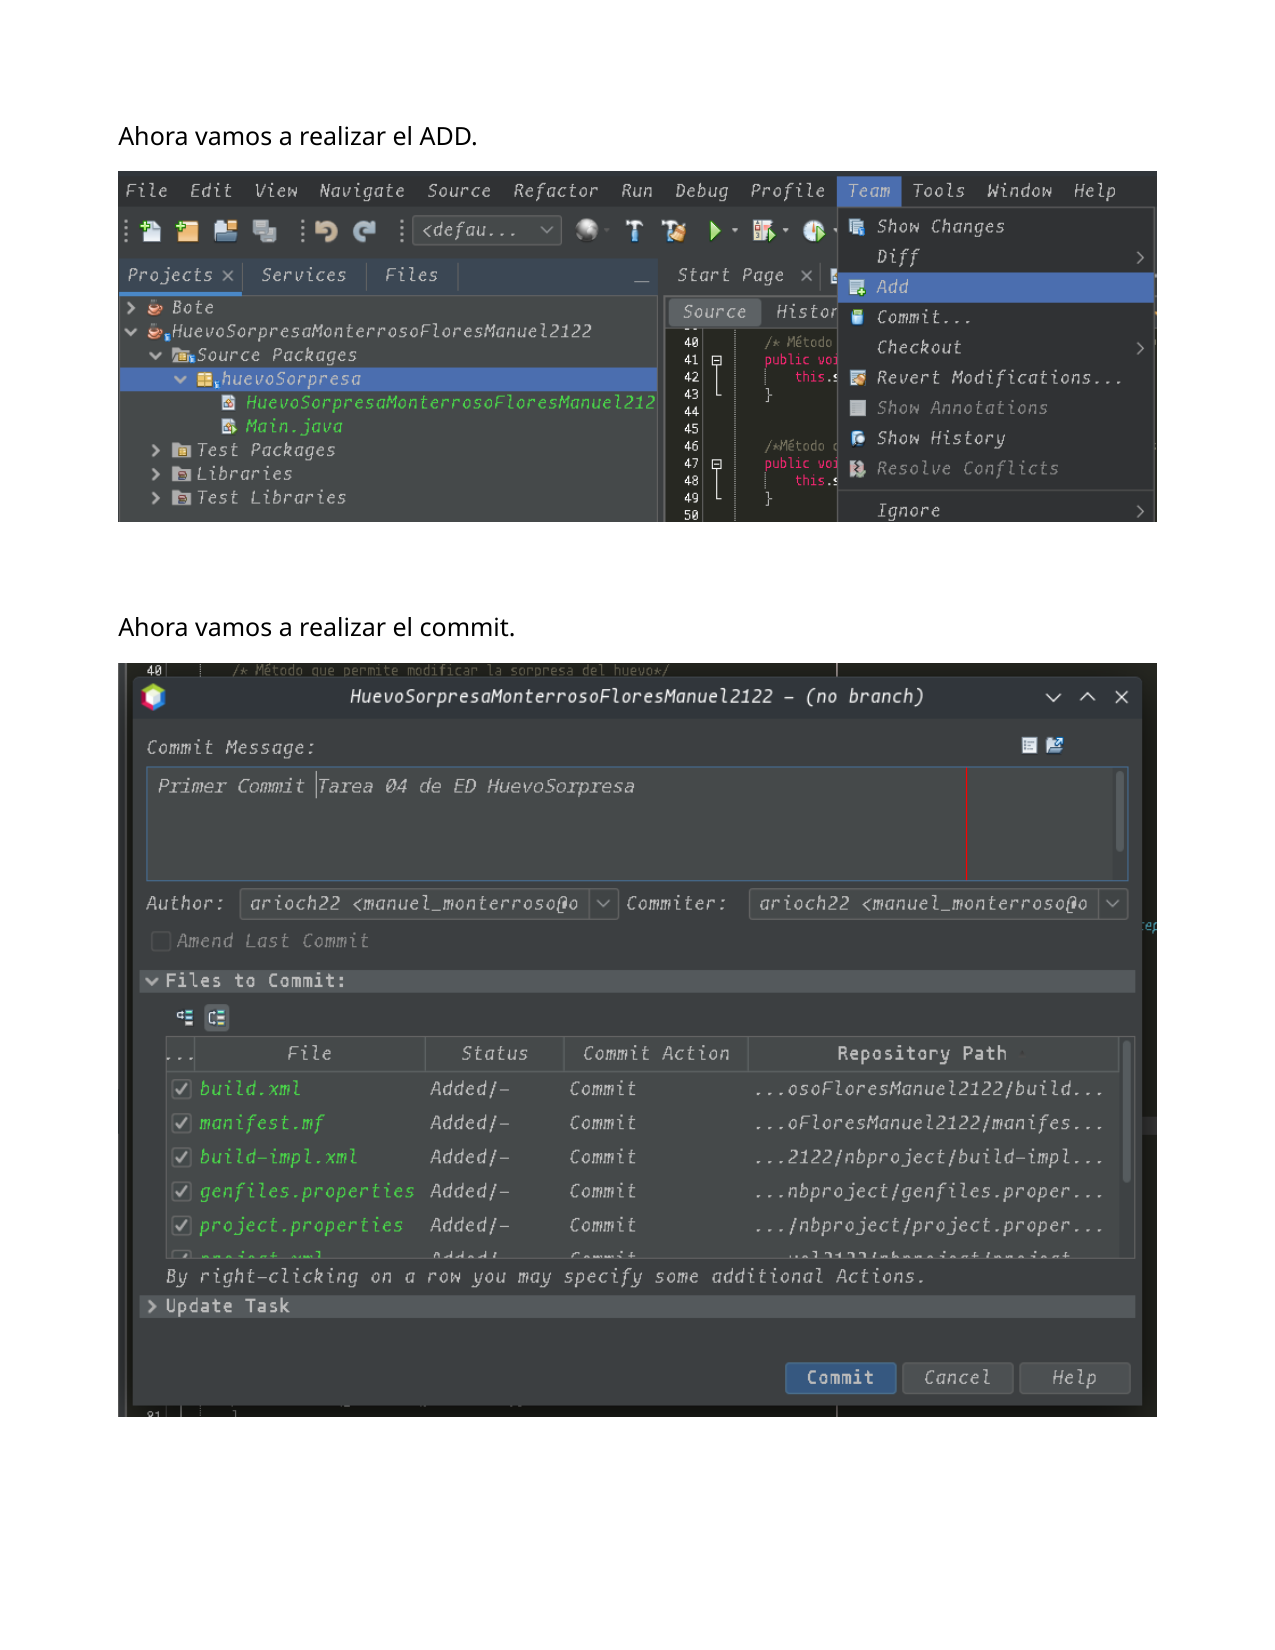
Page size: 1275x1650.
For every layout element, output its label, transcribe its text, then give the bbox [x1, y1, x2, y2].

picture [118, 663, 1157, 1417]
text Ahora vamos a realizar el commit. [118, 610, 1157, 644]
table_header [118, 1417, 1157, 1451]
picture [118, 171, 1157, 522]
table_header [118, 522, 1157, 556]
text Ahora vamos a realizar el ADD. [118, 118, 1157, 152]
